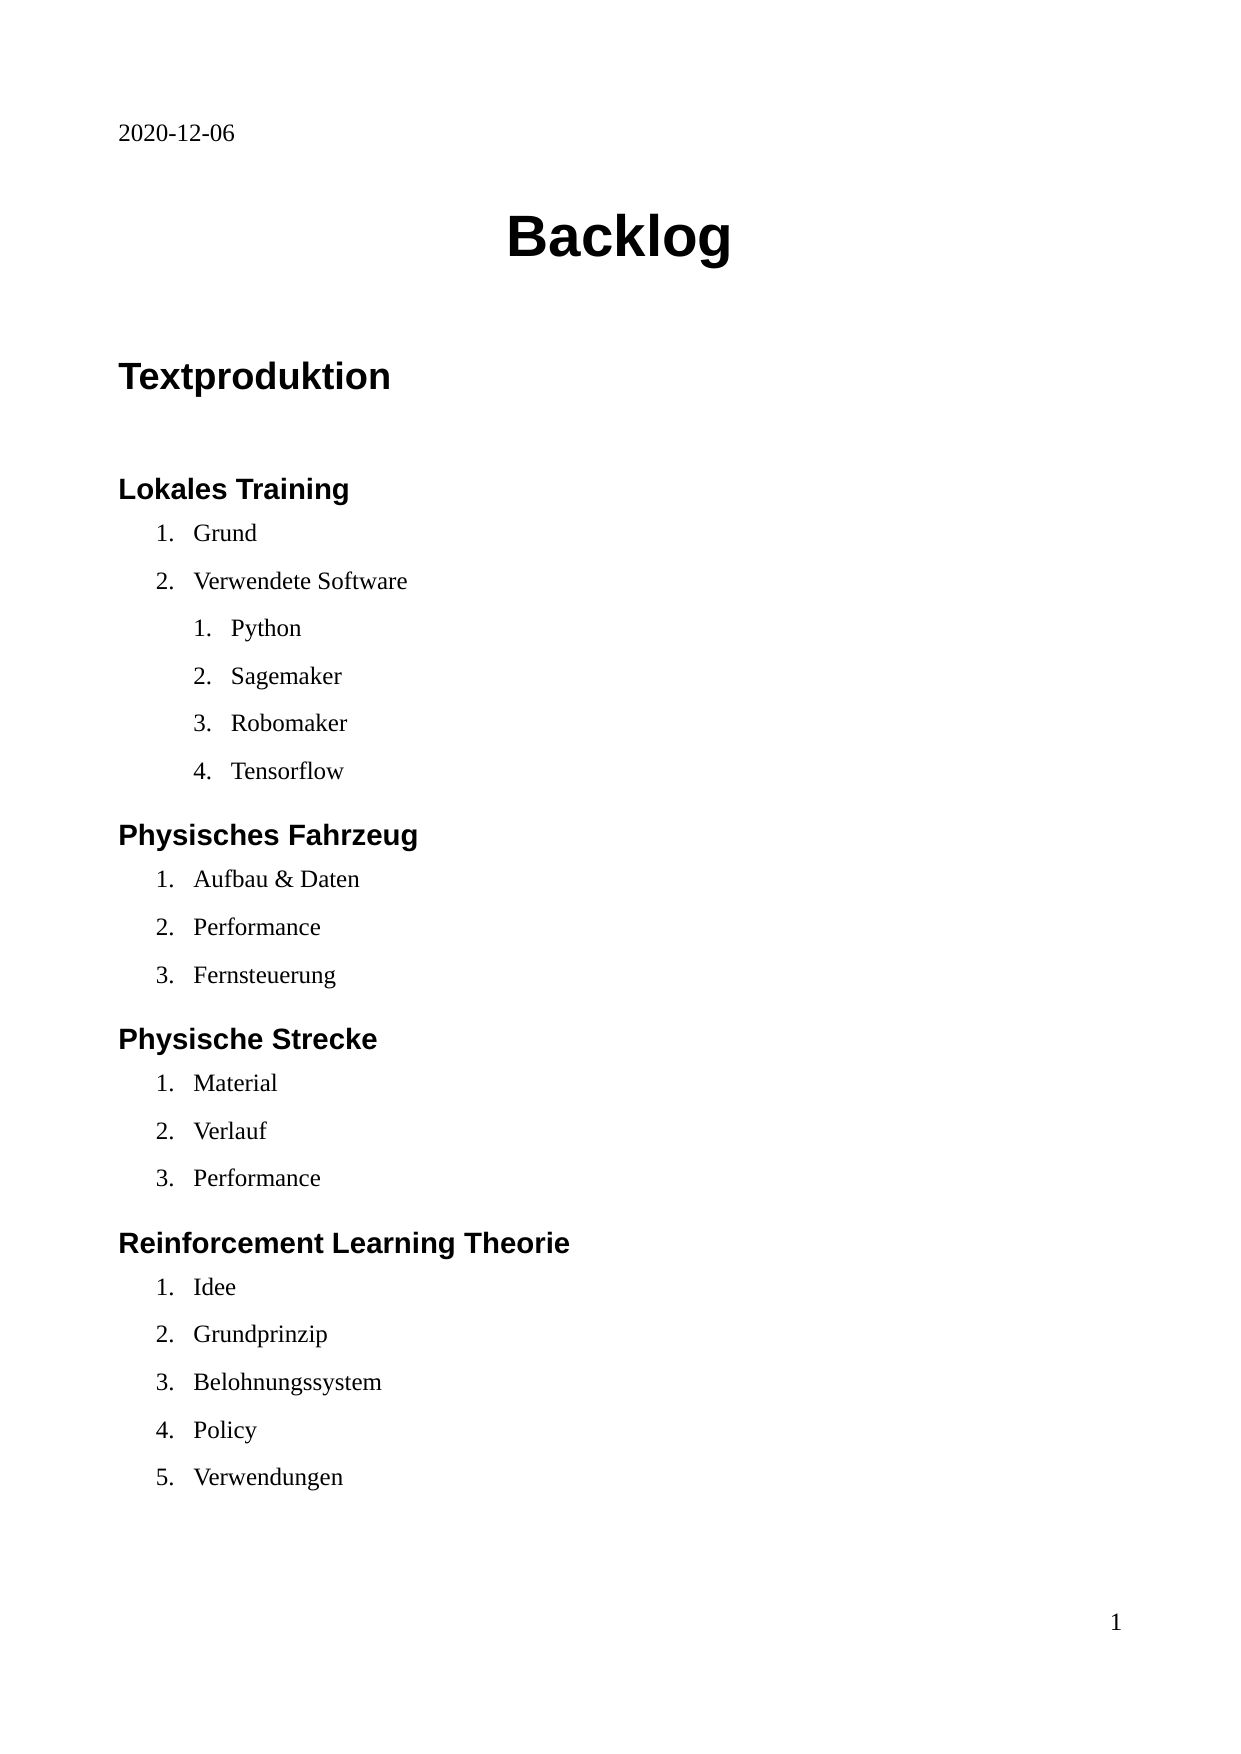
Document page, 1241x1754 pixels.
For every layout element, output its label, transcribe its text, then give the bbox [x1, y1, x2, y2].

title Backlog [118, 201, 1122, 268]
list Performance [156, 912, 1122, 941]
list Robomaker [193, 708, 1122, 737]
list Aufbau & Daten [156, 864, 1122, 893]
list Tensorflow [193, 756, 1122, 785]
list Material [156, 1068, 1122, 1097]
list Idee [156, 1272, 1122, 1301]
list Performance [156, 1163, 1122, 1192]
list Grund [156, 518, 1122, 547]
subtitle Textproduktion [118, 353, 1122, 397]
list Policy [156, 1415, 1122, 1443]
list Grundprinzip [156, 1319, 1122, 1348]
list Fernsteuerung [156, 960, 1122, 988]
list Verwendete Software [156, 566, 1122, 594]
list Sagemaker [193, 661, 1122, 690]
subtitle Lokales Training [118, 472, 1122, 506]
subtitle Reinforcement Learning Theorie [118, 1226, 1122, 1259]
list Verlauf [156, 1116, 1122, 1144]
subtitle Physische Strecke [118, 1022, 1122, 1056]
subtitle Physisches Fahrzeug [118, 818, 1122, 852]
list Belohnungssystem [156, 1367, 1122, 1396]
list Python [193, 613, 1122, 642]
list Verwendungen [156, 1462, 1122, 1491]
